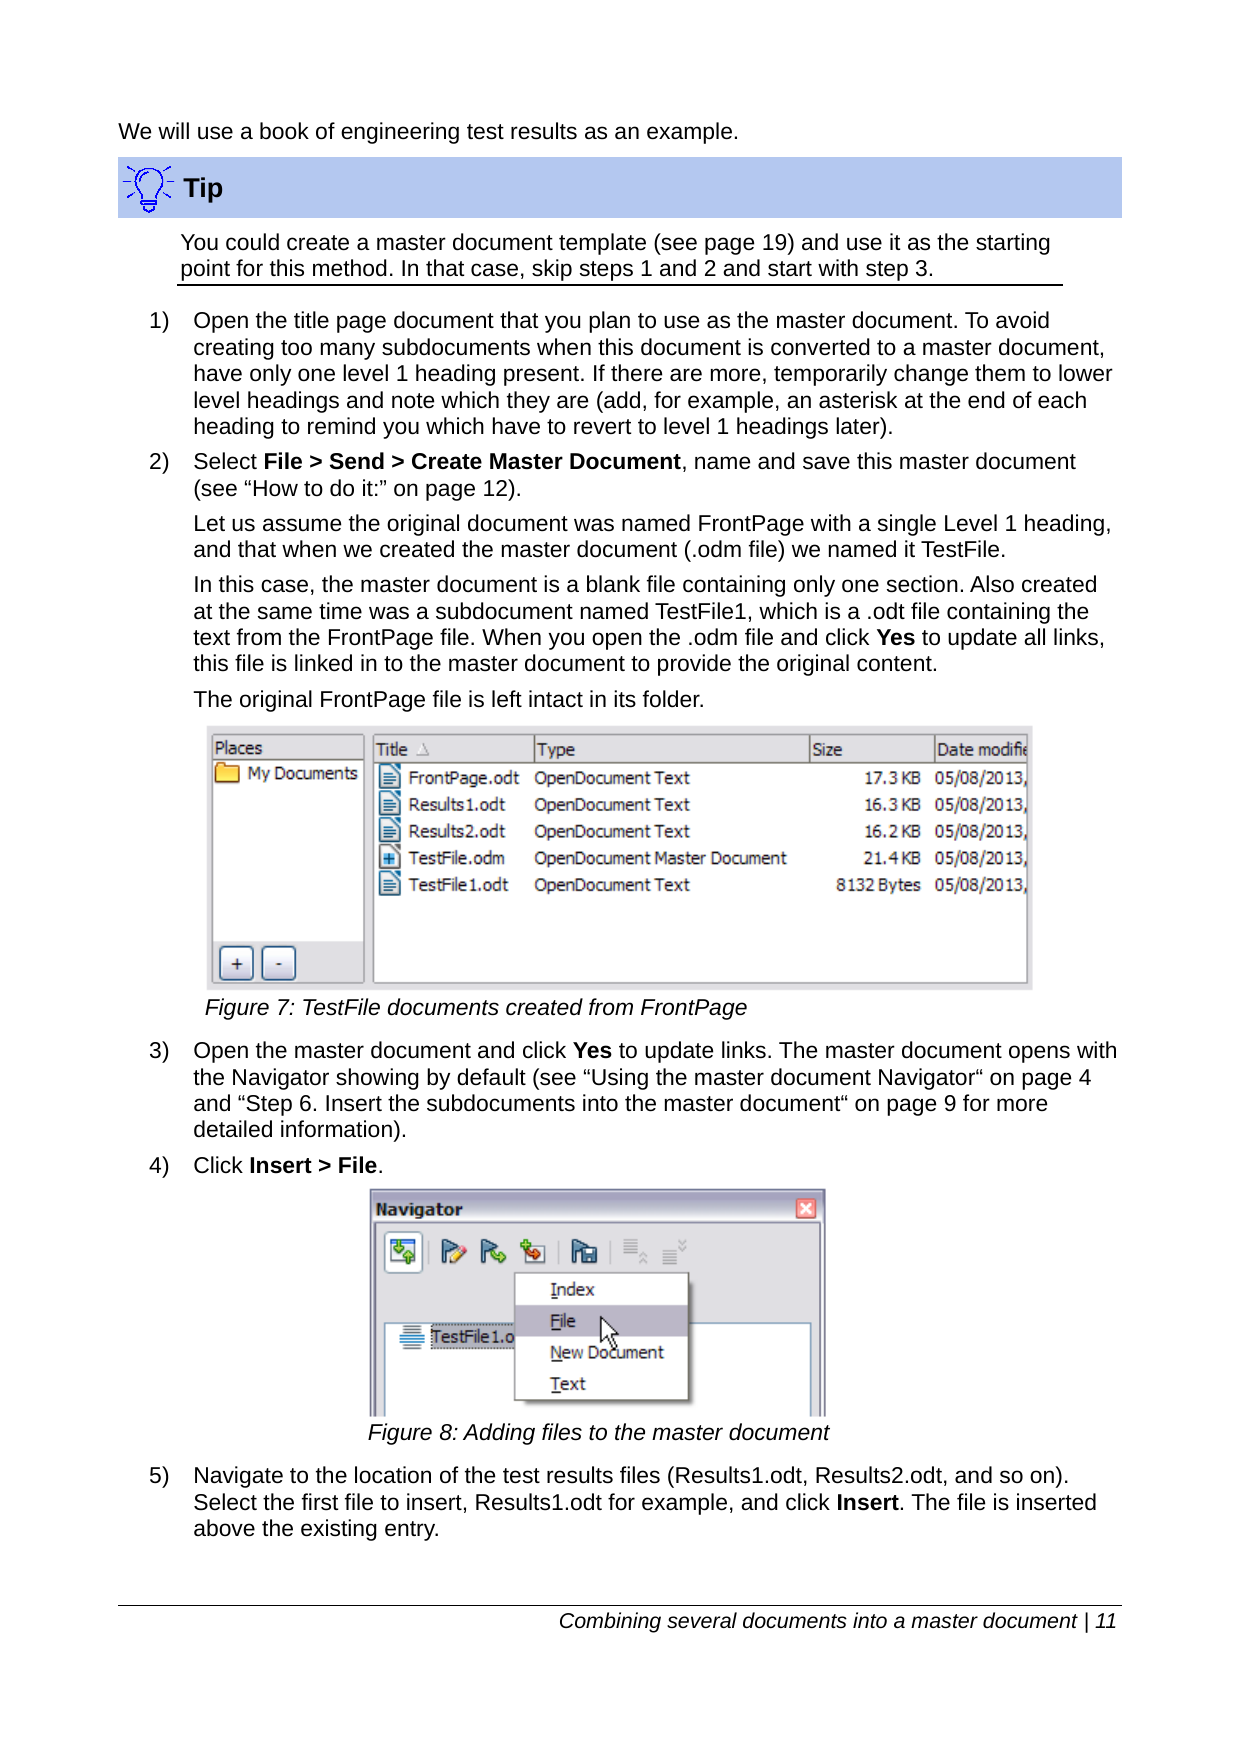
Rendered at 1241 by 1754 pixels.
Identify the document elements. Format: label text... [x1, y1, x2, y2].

list In this case, the master document is a blank file containing only one section. Also created at the same time was a subdocument named TestFile1, which is a .odt file containing the text from the FrontPage file. When you open the .odm file and click Yes to update all links, this file is linked in to the master document to provide the original content. [193, 571, 1122, 677]
text We will use a book of engineering test results as an example. [118, 118, 1122, 144]
list Select File > Send > Create Master Document, name and save this master document (see “How to do it:” on page 12). [169, 448, 1122, 501]
text Figure 8: Adding files to the master document [368, 1190, 873, 1446]
list Navigate to the location of the test results files (Results1.odt, Results2.odt, and so on). Select the first file to insert, Results1.odt for example, and click Insert. The file is inserted above the existing entry. [169, 1462, 1122, 1541]
list The original FrontPage file is left intact in its folder. [193, 686, 1122, 712]
picture [204, 723, 1036, 995]
picture [119, 158, 179, 217]
text You could create a master document template (see page 19) and use it as the starting point for this method. In that case, skip steps 1 and 2 and start with step 3. [177, 226, 1063, 284]
text Figure 7: TestFile documents created from FrontPage [204, 995, 1036, 1021]
subtitle Tip [118, 157, 1122, 218]
list Open the master document and click Yes to update links. The master document opens with the Navigator showing by default (see “Using the master document Navigator“ on page 4 and “Step 6. Insert the subdocuments into the master document“ on page 9 for more detailed information). [169, 1037, 1122, 1143]
list Click Insert > File. [169, 1152, 1122, 1178]
picture [367, 1186, 829, 1420]
list Let us assume the original document was named FrontPage with a single Level 1 heading, and that when we created the master document (.odm file) we named it TestFile. [193, 510, 1122, 562]
list Open the title page document that you plan to use as the master document. To avoid creating too many subdocuments when this document is converted to a master document, have only one level 1 heading present. If there are more, temporarily change them to lower level headings and note which they are (add, for example, an asterisk at the end of each heading to remind you which have to revert to level 1 headings later). [169, 307, 1122, 439]
